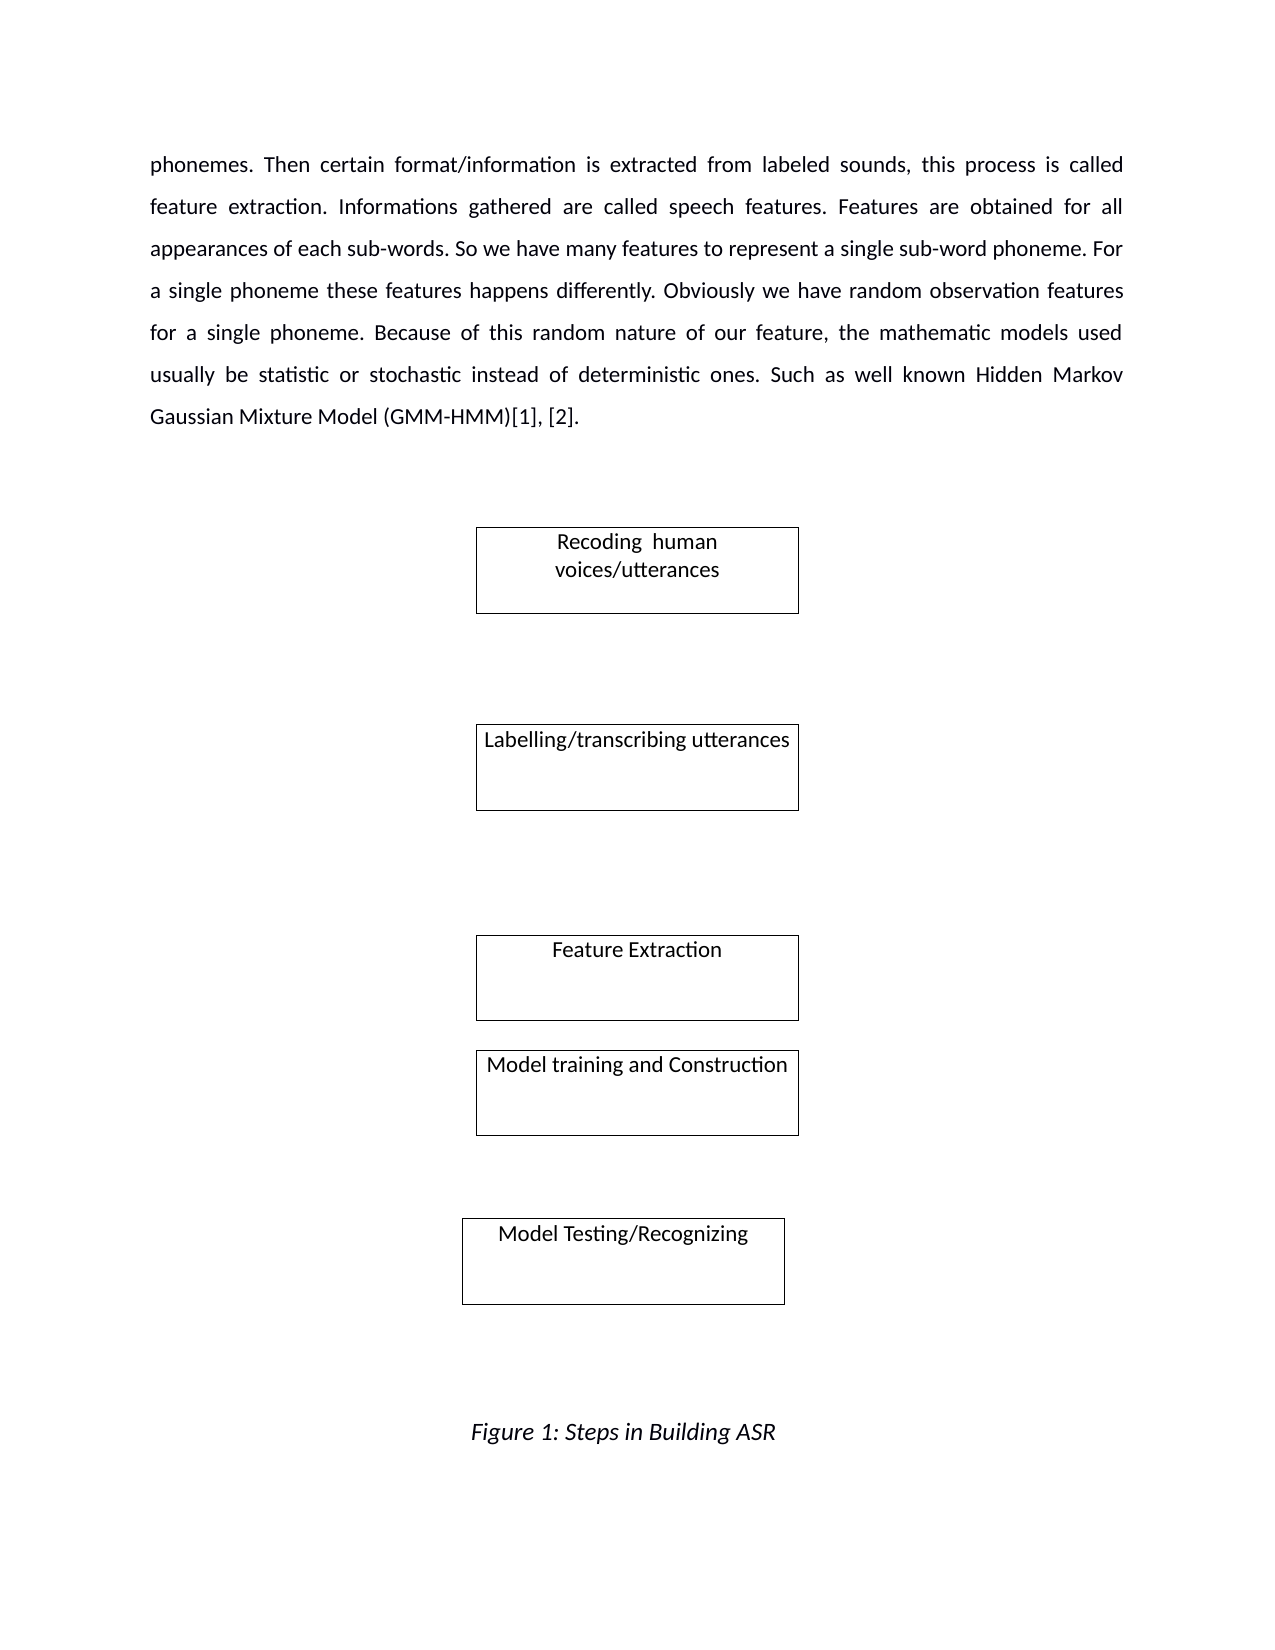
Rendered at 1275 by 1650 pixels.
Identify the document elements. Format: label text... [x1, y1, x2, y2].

text Figure 1: Steps in Building ASR [330, 1417, 917, 1447]
text phonemes. Then certain format/information is extracted from labeled sounds, this process is called feature extraction. Informations gathered are called speech features. Features are obtained for all appearances of each sub-words. So we have many features to represent a single sub-word phoneme. For a single phoneme these features happens differently. Obviously we have random observation features for a single phoneme. Because of this random nature of our feature, the mathematic models used usually be statistic or stochastic instead of deterministic ones. Such as well known Hidden Markov Gaussian Mixture Model (GMM-HMM)[1]⁠, [2]⁠. [150, 150, 1125, 430]
